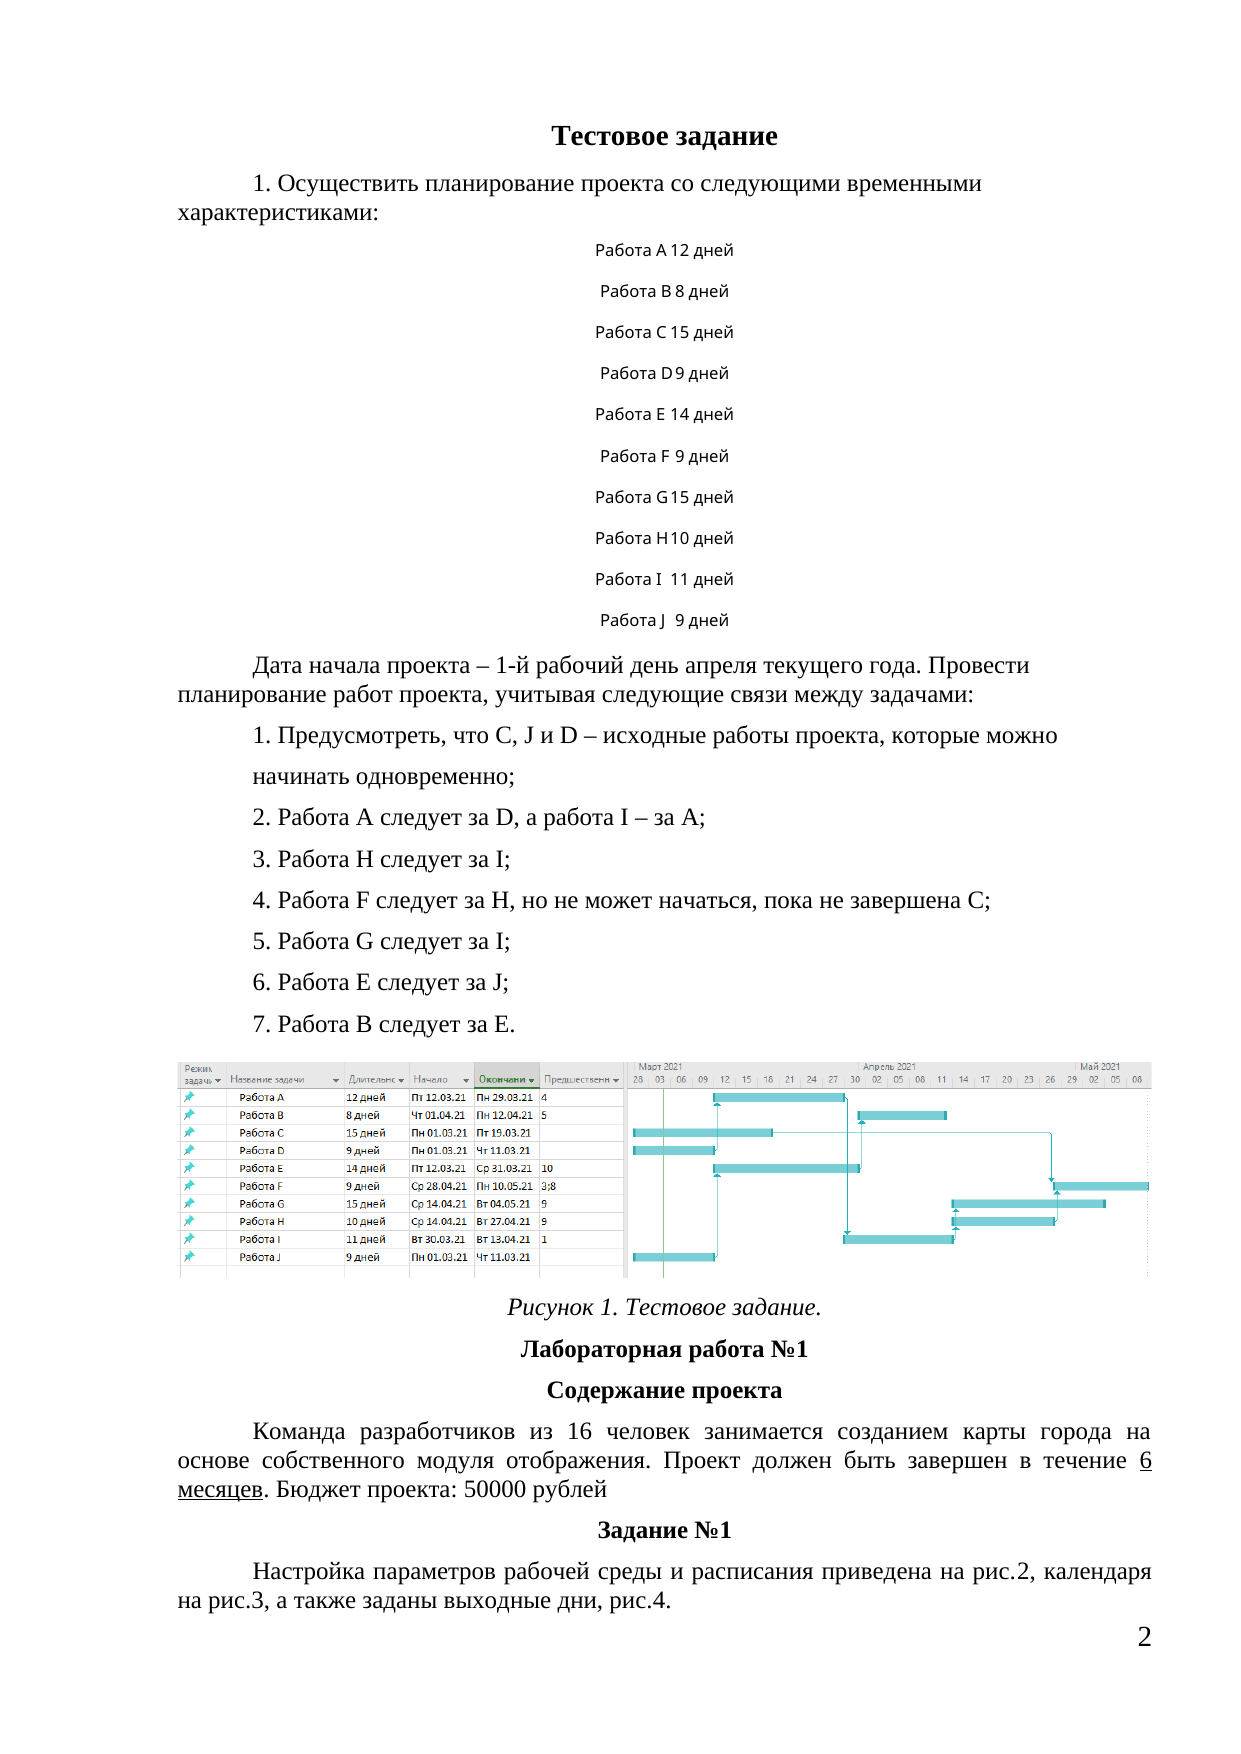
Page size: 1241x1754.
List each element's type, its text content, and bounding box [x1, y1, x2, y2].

text Лабораторная работа №1 [177, 1321, 1152, 1362]
text 1. Осуществить планирование проекта со следующими временными характеристиками: [177, 168, 1152, 226]
text [177, 1050, 1152, 1062]
text Настройка параметров рабочей среды и расписания приведена на рис.2, календаря на рис.3, а также заданы выходные дни, рис.4. [177, 1556, 1152, 1614]
text Работа F 9 дней [177, 444, 1152, 467]
text Задание №1 [177, 1515, 1152, 1544]
text Команда разработчиков из 16 человек занимается созданием карты города на основе собственного модуля отображения. Проект должен быть завершен в течение 6 месяцев. Бюджет проекта: 50000 рублей [177, 1416, 1152, 1502]
text 4. Работа F следует за H, но не может начаться, пока не завершена С; [252, 885, 1152, 914]
picture [177, 1062, 1152, 1278]
text 3. Работа H следует за I; [252, 844, 1152, 872]
text Работа C 15 дней [177, 321, 1152, 343]
text Дата начала проекта – 1-й рабочий день апреля текущего года. Провести планирование работ проекта, учитывая следующие связи между задачами: [177, 650, 1152, 707]
text 7. Работа B следует за E. [252, 1009, 1152, 1037]
text 5. Работа G следует за I; [252, 926, 1152, 955]
text Рисунок 1. Тестовое задание. [177, 1278, 1152, 1321]
text 2. Работа A следует за D, а работа I – за A; [252, 802, 1152, 831]
text Работа B 8 дней [177, 279, 1152, 302]
text Работа E 14 дней [177, 403, 1152, 426]
text Работа H 10 дней [177, 526, 1152, 549]
text 1. Предусмотреть, что C, J и D – исходные работы проекта, которые можно [252, 720, 1152, 749]
text Работа I 11 дней [177, 568, 1152, 590]
text Работа J 9 дней [177, 609, 1152, 631]
text Работа D 9 дней [177, 362, 1152, 384]
text Работа A 12 дней [177, 238, 1152, 261]
text Содержание проекта [177, 1375, 1152, 1404]
text 6. Работа E следует за J; [252, 967, 1152, 996]
text Работа G 15 дней [177, 485, 1152, 508]
text начинать одновременно; [252, 761, 1152, 790]
subtitle Тестовое задание [177, 118, 1152, 152]
